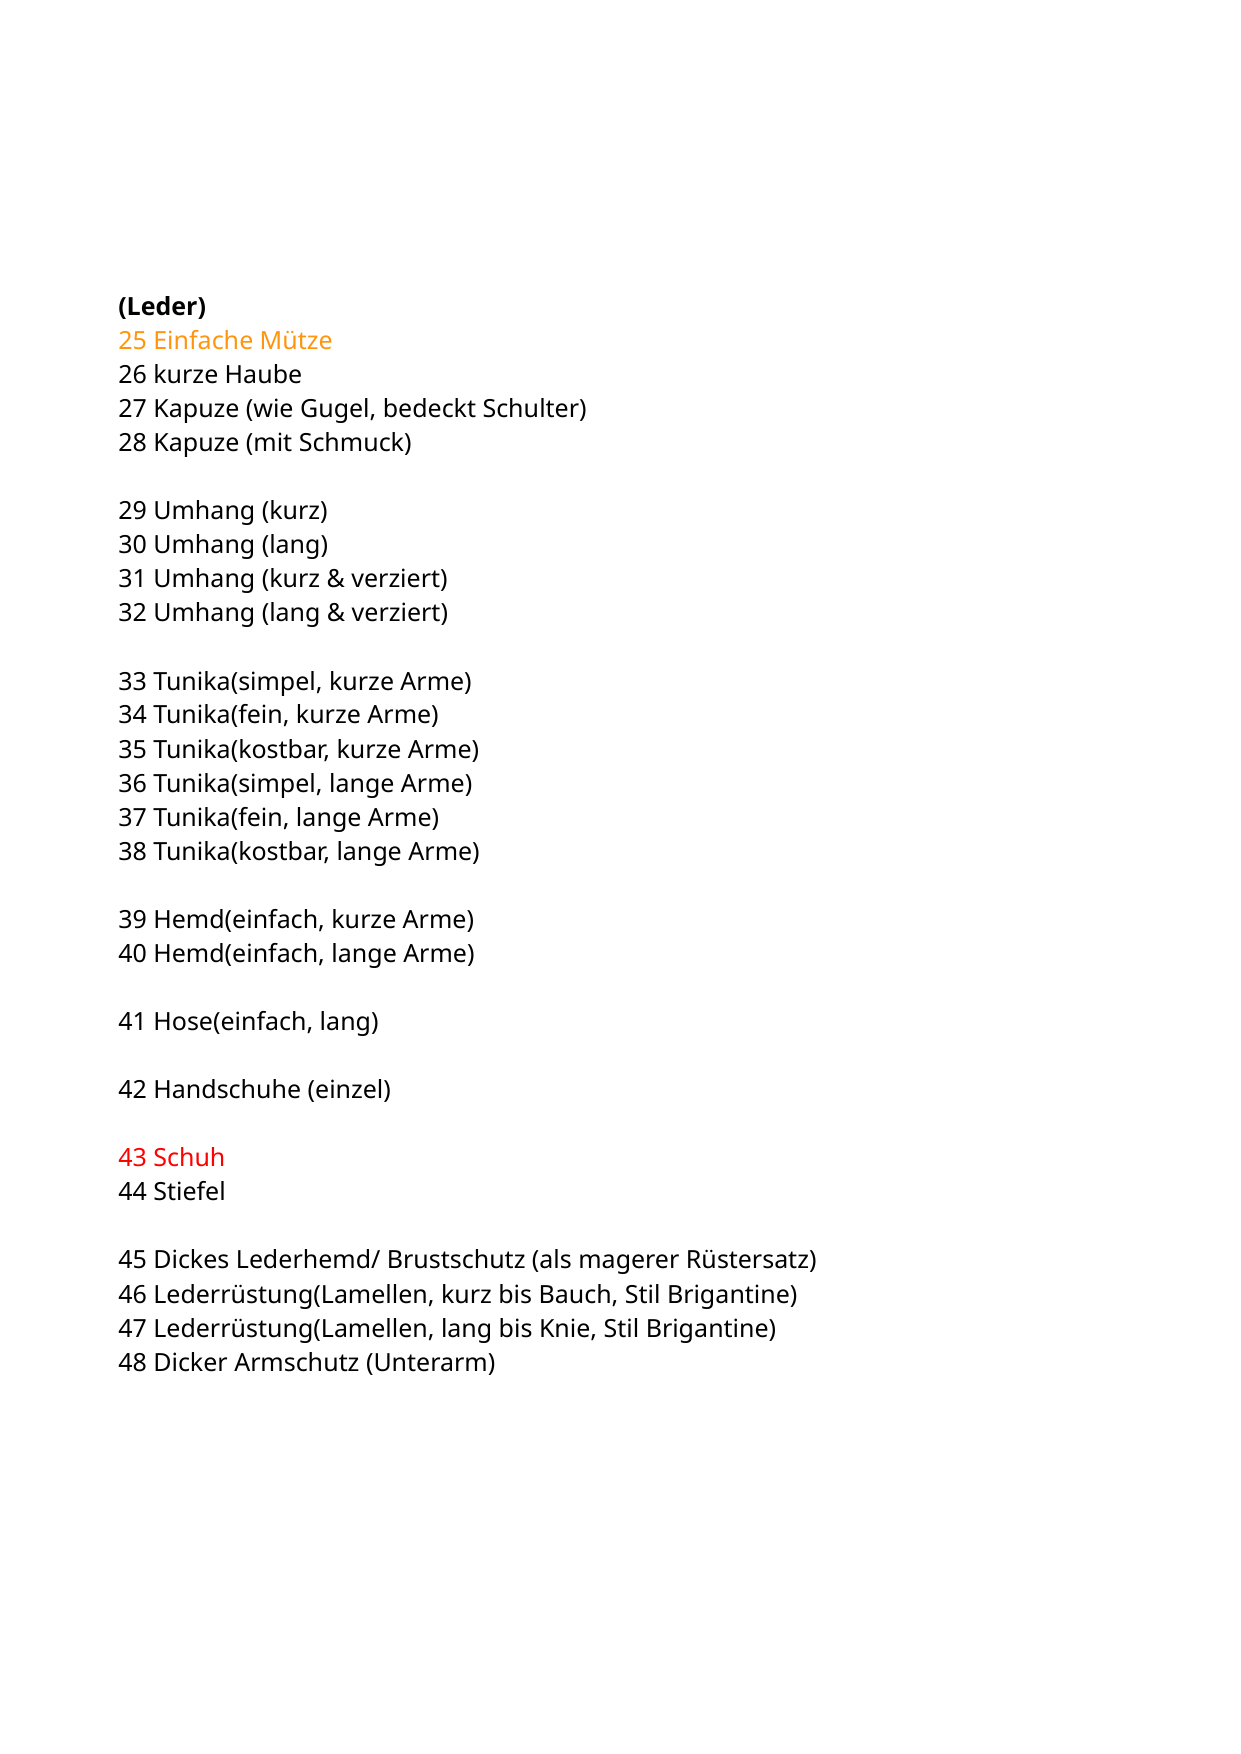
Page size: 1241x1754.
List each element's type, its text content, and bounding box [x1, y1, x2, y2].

text 47 Lederrüstung(Lamellen, lang bis Knie, Stil Brigantine) [118, 1310, 1122, 1344]
text 26 kurze Haube [118, 357, 1122, 391]
text 40 Hemd(einfach, lange Arme) [118, 936, 1122, 970]
text 36 Tunika(simpel, lange Arme) [118, 765, 1122, 799]
text 44 Stiefel [118, 1174, 1122, 1208]
text 31 Umhang (kurz & verziert) [118, 561, 1122, 595]
text 37 Tunika(fein, lange Arme) [118, 799, 1122, 833]
text 32 Umhang (lang & verziert) [118, 595, 1122, 629]
text 41 Hose(einfach, lang) [118, 1004, 1122, 1038]
text 25 Einfache Mütze [118, 322, 1122, 357]
text 45 Dickes Lederhemd/ Brustschutz (als magerer Rüstersatz) [118, 1242, 1122, 1276]
text 38 Tunika(kostbar, lange Arme) [118, 833, 1122, 867]
text 43 Schuh [118, 1140, 1122, 1174]
text 33 Tunika(simpel, kurze Arme) [118, 663, 1122, 697]
text 35 Tunika(kostbar, kurze Arme) [118, 731, 1122, 765]
text 42 Handschuhe (einzel) [118, 1072, 1122, 1106]
text (Leder) [118, 288, 1122, 322]
text 28 Kapuze (mit Schmuck) [118, 425, 1122, 459]
text 39 Hemd(einfach, kurze Arme) [118, 902, 1122, 936]
text 30 Umhang (lang) [118, 527, 1122, 561]
text 27 Kapuze (wie Gugel, bedeckt Schulter) [118, 391, 1122, 425]
text 46 Lederrüstung(Lamellen, kurz bis Bauch, Stil Brigantine) [118, 1276, 1122, 1310]
text 29 Umhang (kurz) [118, 493, 1122, 527]
text 34 Tunika(fein, kurze Arme) [118, 697, 1122, 731]
text 48 Dicker Armschutz (Unterarm) [118, 1344, 1122, 1378]
